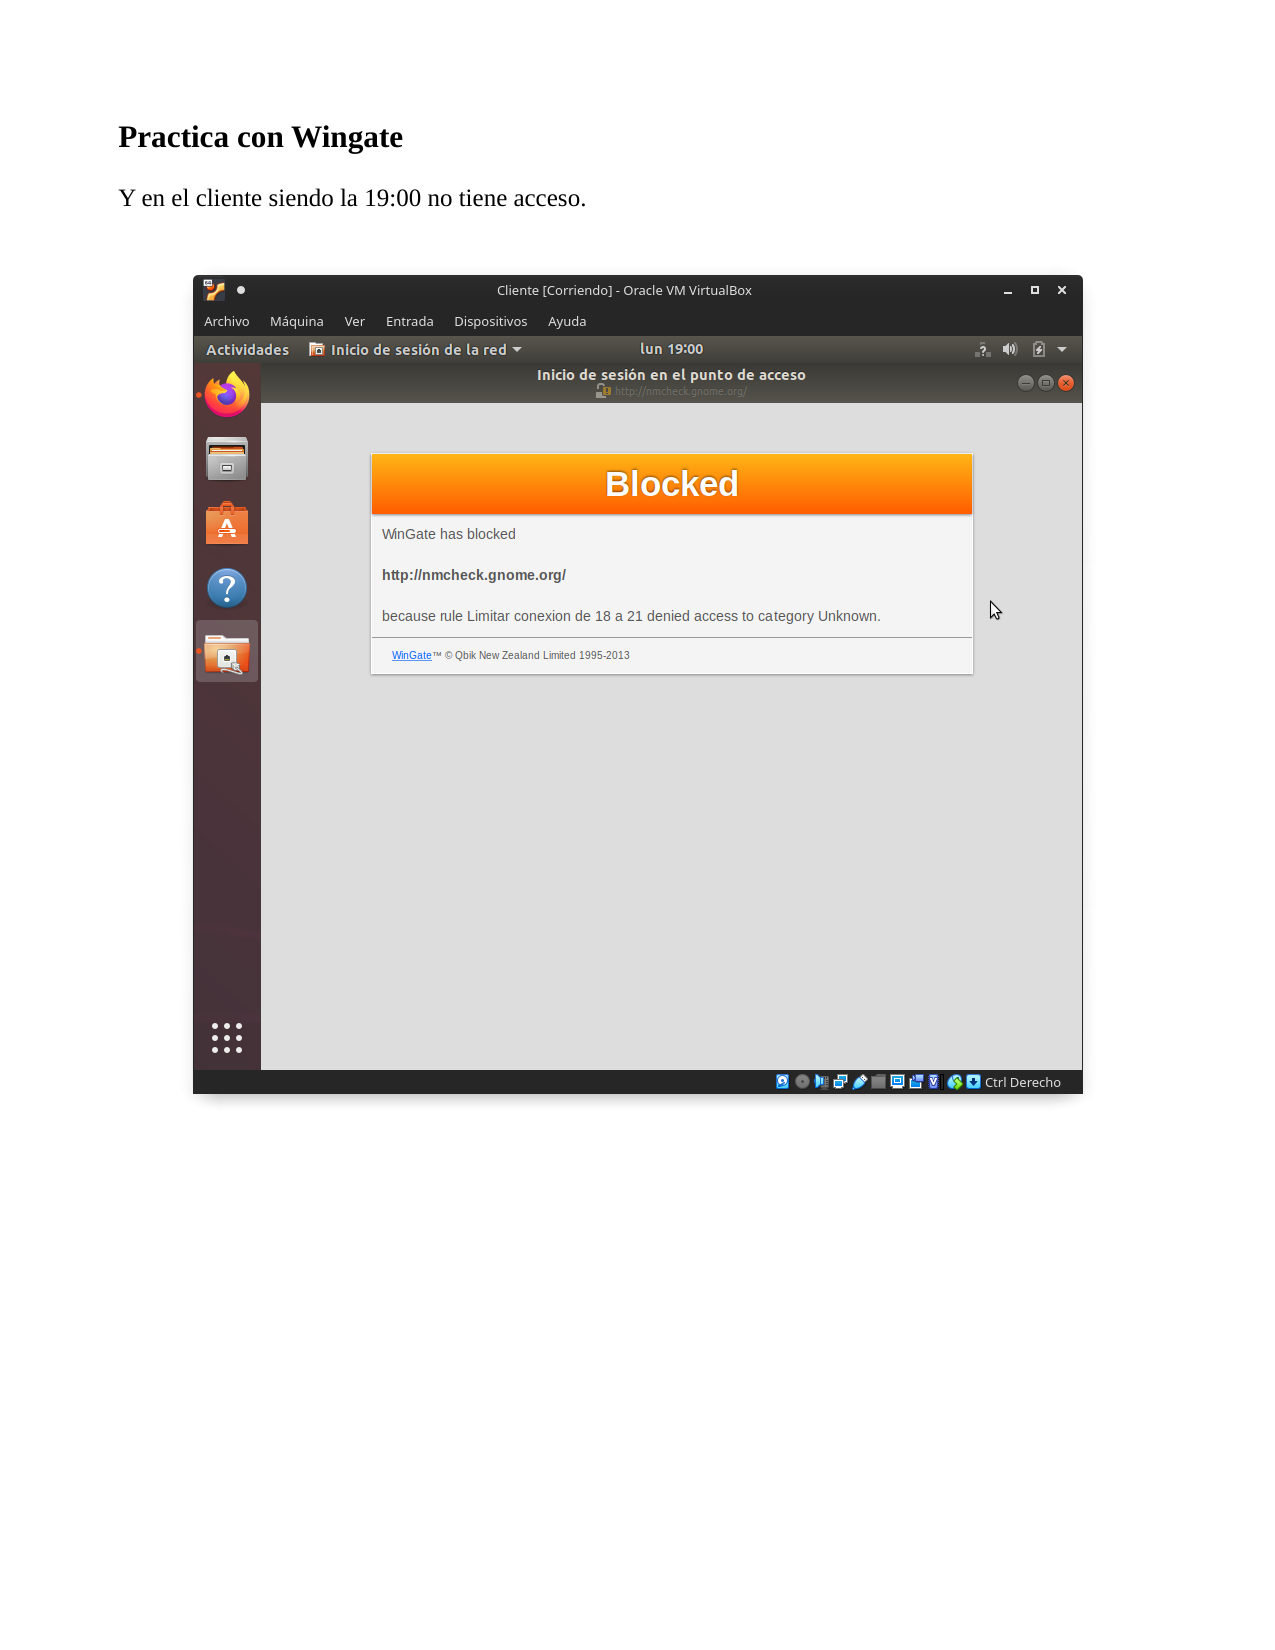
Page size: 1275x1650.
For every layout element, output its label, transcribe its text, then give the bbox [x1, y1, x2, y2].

picture [118, 241, 1157, 1179]
text Y en el cliente siendo la 19:00 no tiene acceso. [118, 183, 1157, 212]
